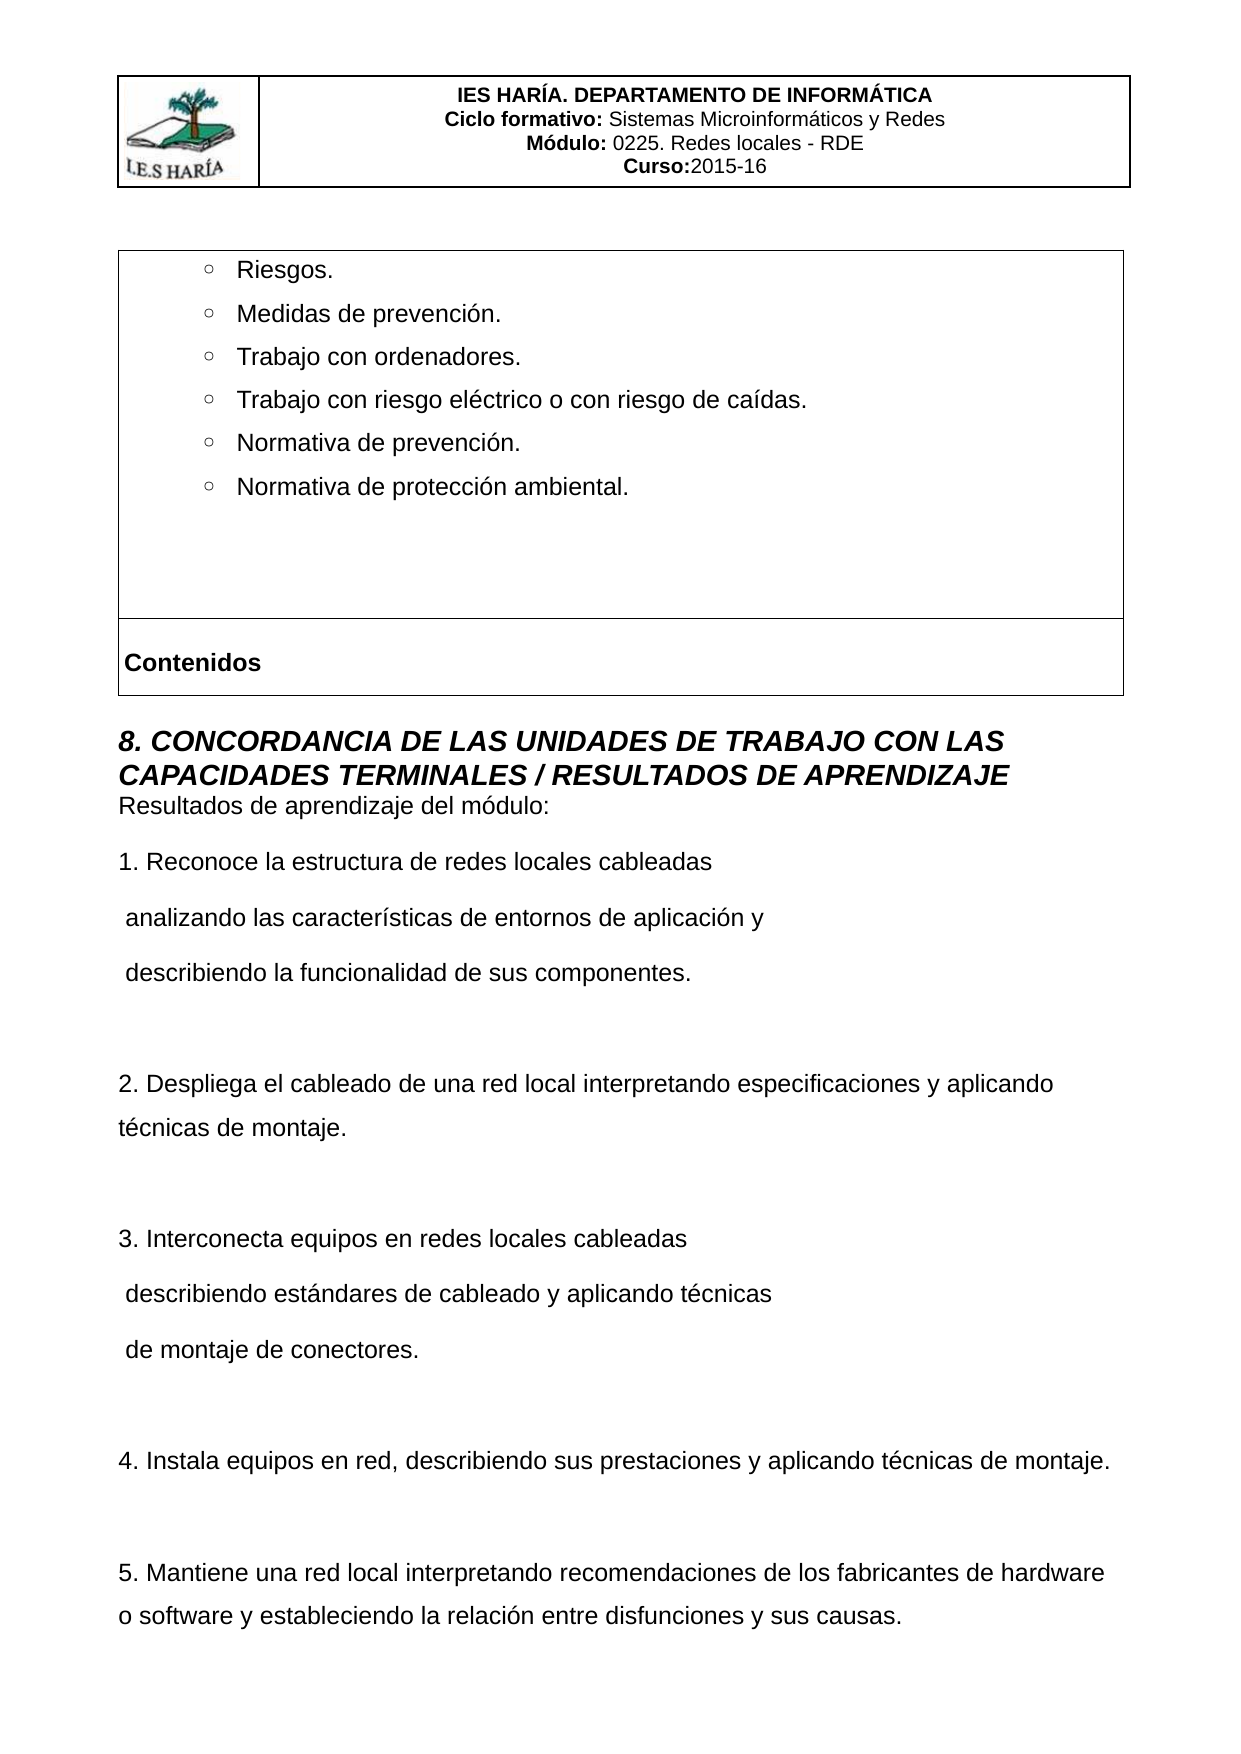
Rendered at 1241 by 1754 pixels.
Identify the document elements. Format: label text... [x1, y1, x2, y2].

text 5. Mantiene una red local interpretando recomendaciones de los fabricantes de hardware o software y estableciendo la relación entre disfunciones y sus causas. [118, 1558, 1122, 1629]
text de montaje de conectores. [118, 1335, 1122, 1364]
text 4. Instala equipos en red, describiendo sus prestaciones y aplicando técnicas de montaje. [118, 1446, 1122, 1475]
picture [123, 82, 241, 180]
text 2. Despliega el cableado de una red local interpretando especificaciones y aplicando técnicas de montaje. [118, 1069, 1122, 1141]
table_cell Introducción. Estrategias. Parámetros de rendimiento. Condiciones físicas de una red. Condiciones ambientales de una red. Incidencias en redes locales. Incidencias físicas. Incidencias lógicas. Monitorización de redes cableadas e inalámbricas. Monitores de red. Monitores de rendimiento. Análisis del tráfico en la red. Protocolo de administración de redes (snmp). Documentación del sistema y logs del sistema. Herramientas de diagnóstico. Herramientas de red en windows. comandos net y netstat. Comandos de red en Windows. Herramientas De Red En Linux. Problemas de conexión a la red de un equipo. Problemas de conexión en una red cableada. Problemas de conexión en una red inalámbrica. Prevención de riesgos profesionales. Riesgos. Medidas de prevención. Trabajo con ordenadores. Trabajo con riesgo eléctrico o con riesgo de caídas. Normativa de prevención. Normativa de protección ambiental. [119, 251, 1123, 617]
text 3. Interconecta equipos en redes locales cableadas [118, 1224, 1122, 1253]
text 1. Reconoce la estructura de redes locales cableadas [118, 847, 1122, 876]
text analizando las características de entornos de aplicación y [118, 903, 1122, 931]
text describiendo estándares de cableado y aplicando técnicas [118, 1279, 1122, 1308]
text describiendo la funcionalidad de sus componentes. [118, 958, 1122, 987]
text Resultados de aprendizaje del módulo: [118, 791, 1122, 820]
table_cell Contenidos [119, 619, 1123, 695]
subtitle 8. CONCORDANCIA DE LAS UNIDADES DE TRABAJO CON LAS CAPACIDADES TERMINALES / RESULTADOS DE APRENDIZAJE [118, 724, 1122, 791]
